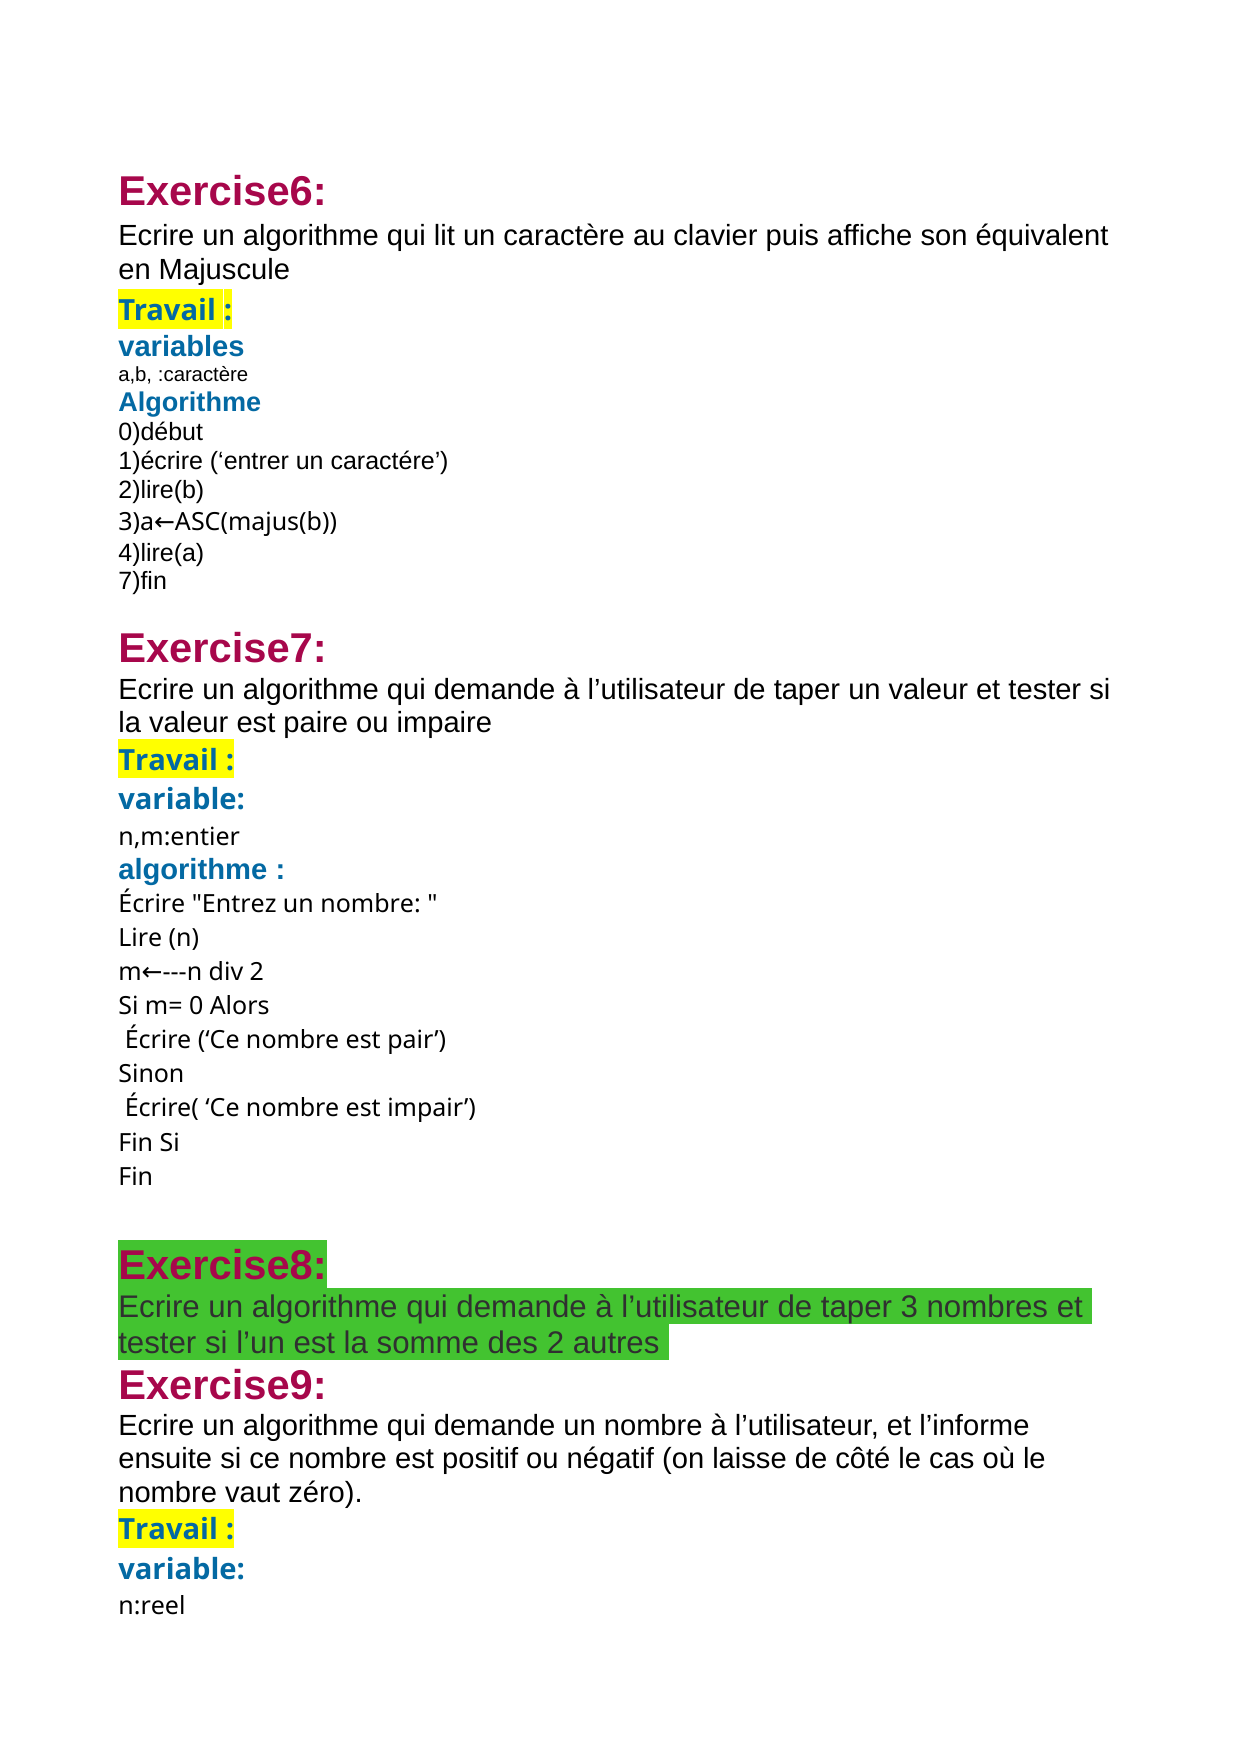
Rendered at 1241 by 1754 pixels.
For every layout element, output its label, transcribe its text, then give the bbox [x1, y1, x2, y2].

text 2)lire(b) [118, 475, 1122, 503]
text variable: [118, 778, 1122, 818]
text Exercise7: [118, 624, 1122, 672]
text Algorithme [118, 386, 1122, 417]
text Ecrire un algorithme qui demande à l’utilisateur de taper un valeur et tester si la valeur est paire ou impaire [118, 672, 1122, 739]
text algorithme : Écrire "Entrez un nombre: " Lire (n) m←---n div 2 [118, 852, 1122, 988]
text 4)lire(a) [118, 537, 1122, 566]
text Ecrire un algorithme qui lit un caractère au clavier puis affiche son équivalent en Majuscule [118, 218, 1122, 285]
text variable: [118, 1548, 1122, 1588]
text Exercise9: [118, 1360, 1122, 1408]
text Exercise8: [118, 1240, 1122, 1288]
text 1)écrire (‘entrer un caractére’) [118, 446, 1122, 475]
text Ecrire un algorithme qui demande un nombre à l’utilisateur, et l’informe ensuite si ce nombre est positif ou négatif (on laisse de côté le cas où le nombre vaut zéro). [118, 1408, 1122, 1508]
text Travail : [118, 289, 1122, 329]
text 3)a←ASC(majus(b)) [118, 503, 1122, 537]
text 7)fin [118, 566, 1122, 595]
text Travail : [118, 1508, 1122, 1548]
text n:reel [118, 1588, 1122, 1622]
text 0)début [118, 417, 1122, 446]
text Exercise6: [118, 166, 1122, 214]
text Si m= 0 Alors Écrire (‘Ce nombre est pair’) Sinon Écrire( ‘Ce nombre est impair’) Fin Si Fin [118, 988, 1122, 1192]
text Travail : [118, 739, 1122, 778]
text a,b, :caractère [118, 363, 1122, 386]
text variables [118, 329, 1122, 363]
text Ecrire un algorithme qui demande à l’utilisateur de taper 3 nombres et tester si l’un est la somme des 2 autres [118, 1288, 1122, 1360]
text n,m:entier [118, 818, 1122, 852]
